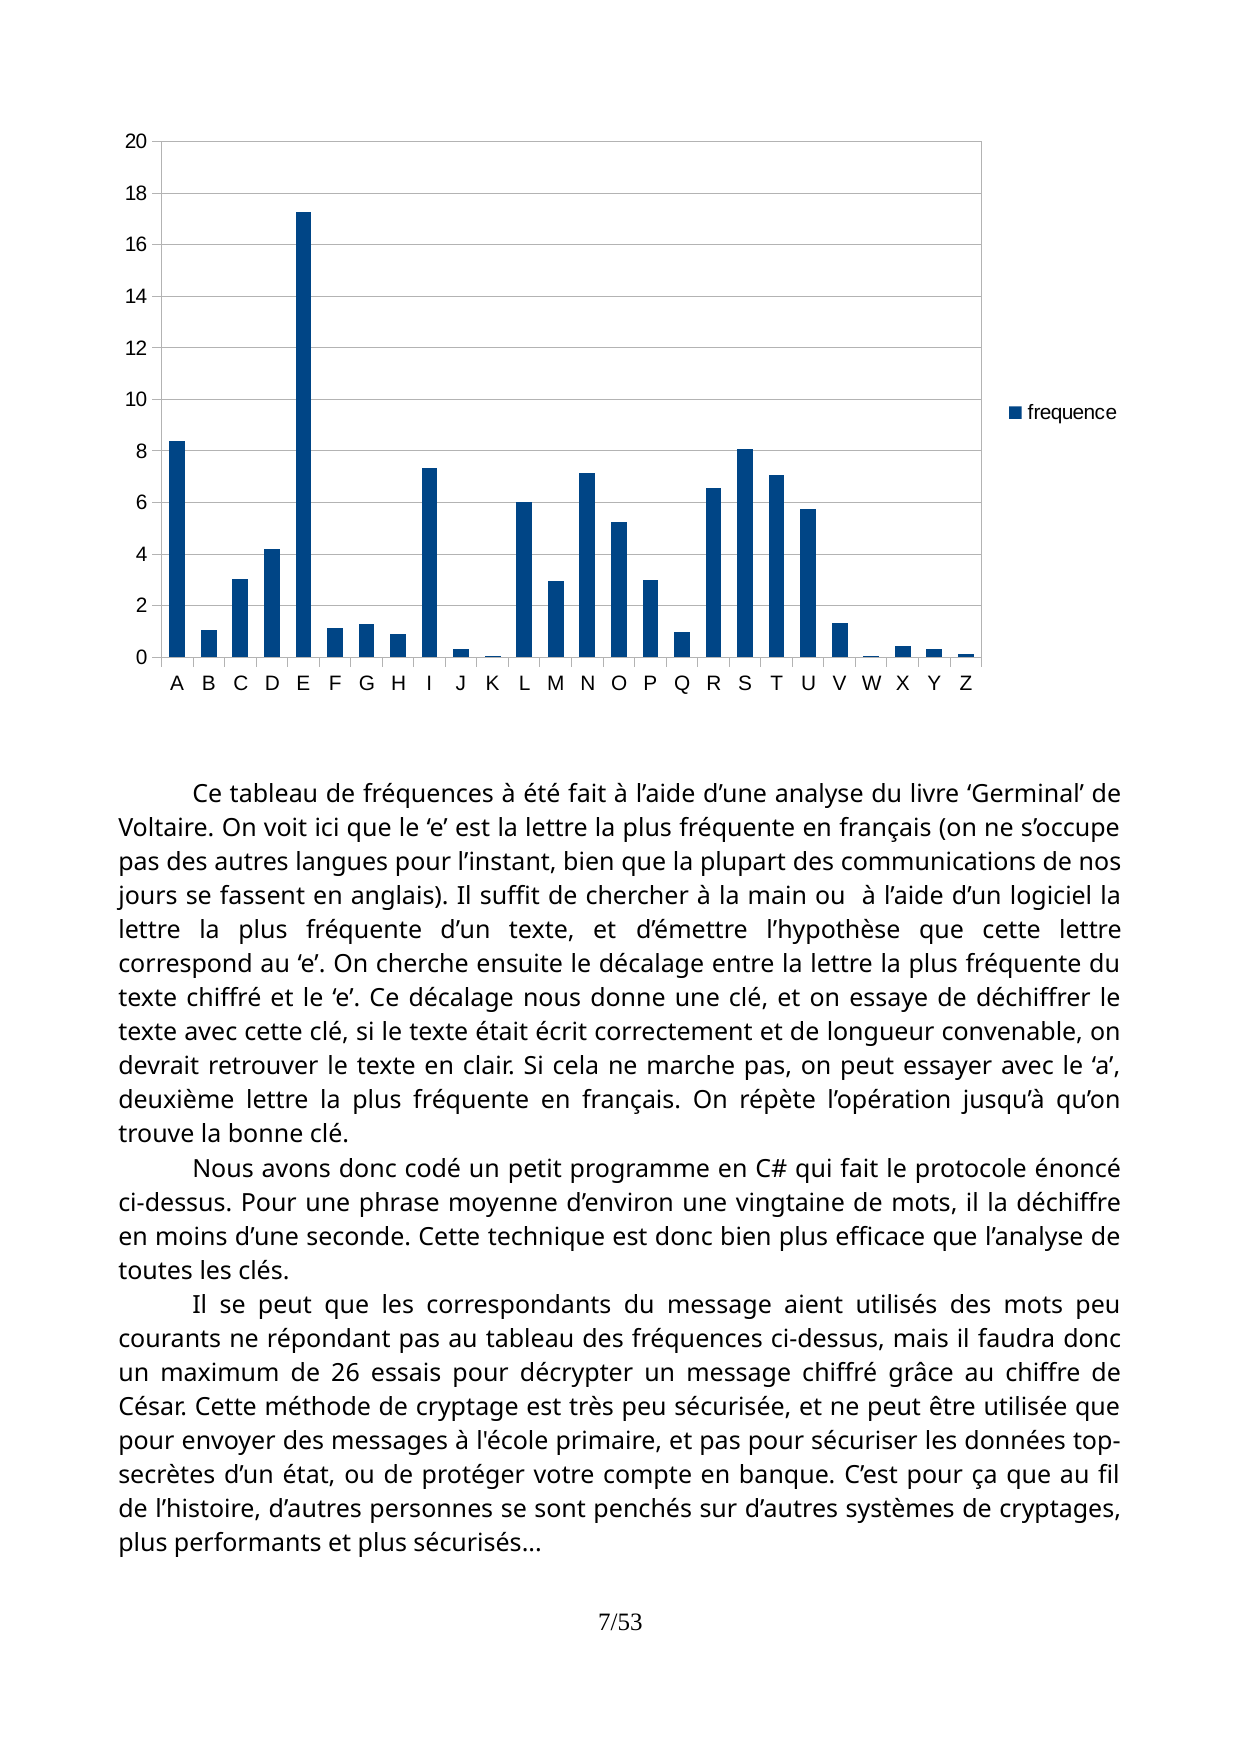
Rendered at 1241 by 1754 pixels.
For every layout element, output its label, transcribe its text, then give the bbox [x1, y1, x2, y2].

text Nous avons donc codé un petit programme en C# qui fait le protocole énoncé ci-dessus. Pour une phrase moyenne d’environ une vingtaine de mots, il la déchiffre en moins d’une seconde. Cette technique est donc bien plus efficace que l’analyse de toutes les clés. [118, 1150, 1122, 1286]
text Il se peut que les correspondants du message aient utilisés des mots peu courants ne répondant pas au tableau des fréquences ci-dessus, mais il faudra donc un maximum de 26 essais pour décrypter un message chiffré grâce au chiffre de César. Cette méthode de cryptage est très peu sécurisée, et ne peut être utilisée que pour envoyer des messages à l'école primaire, et pas pour sécuriser les données top-secrètes d’un état, ou de protéger votre compte en banque. C’est pour ça que au fil de l’histoire, d’autres personnes se sont penchés sur d’autres systèmes de cryptages, plus performants et plus sécurisés... [118, 1286, 1122, 1559]
text Ce tableau de fréquences à été fait à l’aide d’une analyse du livre ‘Germinal’ de Voltaire. On voit ici que le ‘e’ est la lettre la plus fréquente en français (on ne s’occupe pas des autres langues pour l’instant, bien que la plupart des communications de nos jours se fassent en anglais). Il suffit de chercher à la main ou à l’aide d’un logiciel la lettre la plus fréquente d’un texte, et d’émettre l’hypothèse que cette lettre correspond au ‘e’. On cherche ensuite le décalage entre la lettre la plus fréquente du texte chiffré et le ‘e’. Ce décalage nous donne une clé, et on essaye de déchiffrer le texte avec cette clé, si le texte était écrit correctement et de longueur convenable, on devrait retrouver le texte en clair. Si cela ne marche pas, on peut essayer avec le ‘a’, deuxième lettre la plus fréquente en français. On répète l’opération jusqu’à qu’on trouve la bonne clé. [118, 776, 1122, 1150]
